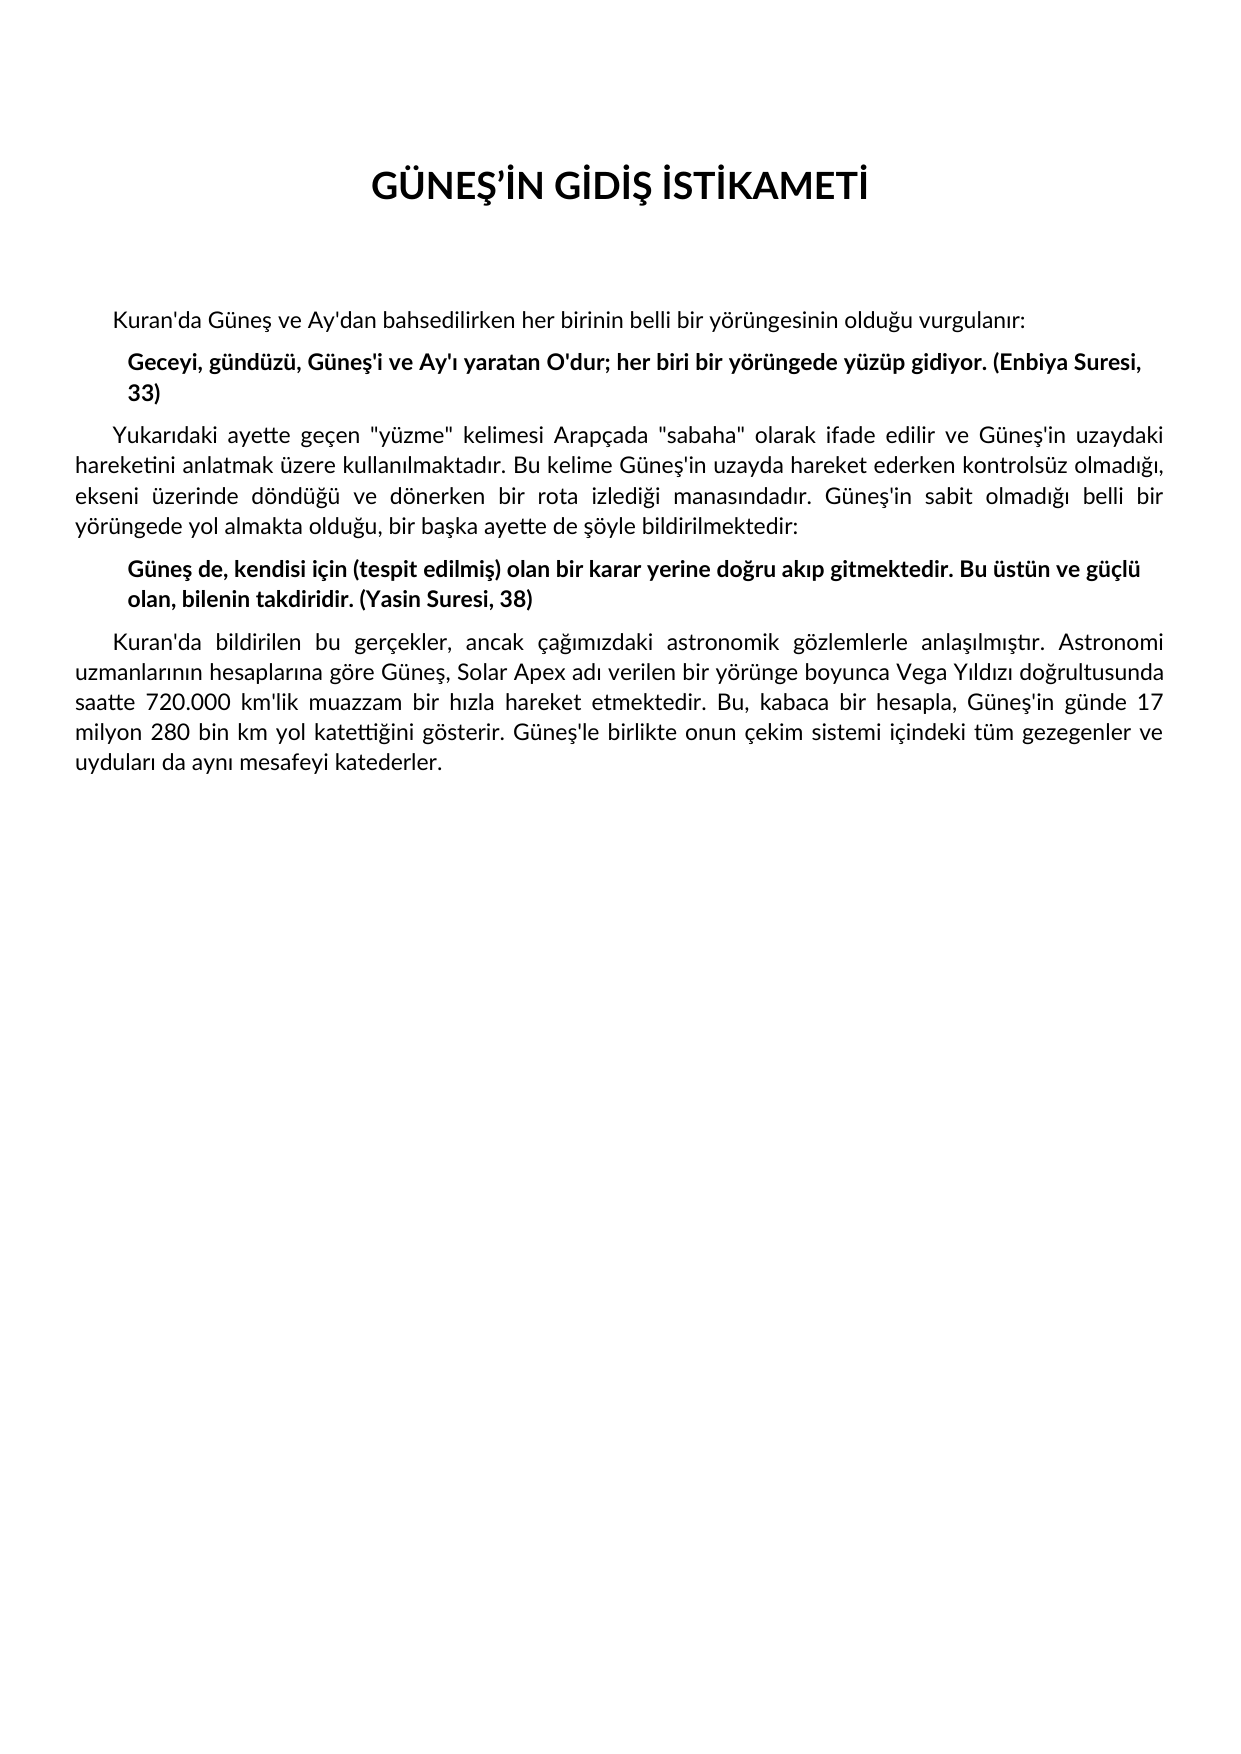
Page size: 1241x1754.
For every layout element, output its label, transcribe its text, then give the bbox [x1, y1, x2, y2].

text Kuran'da bildirilen bu gerçekler, ancak çağımızdaki astronomik gözlemlerle anlaşılmıştır. Astronomi uzmanlarının hesaplarına göre Güneş, Solar Apex adı verilen bir yörünge boyunca Vega Yıldızı doğrultusunda saatte 720.000 km'lik muazzam bir hızla hareket etmektedir. Bu, kabaca bir hesapla, Güneş'in günde 17 milyon 280 bin km yol katettiğini gösterir. Güneş'le birlikte onun çekim sistemi içindeki tüm gezegenler ve uyduları da aynı mesafeyi katederler. [75, 627, 1165, 776]
subtitle GÜNEŞ’İN GİDİŞ İSTİKAMETİ [75, 162, 1165, 207]
text Geceyi, gündüzü, Güneş'i ve Ay'ı yaratan O'dur; her biri bir yörüngede yüzüp gidiyor. (Enbiya Suresi, 33) [127, 348, 1143, 406]
text Güneş de, kendisi için (tespit edilmiş) olan bir karar yerine doğru akıp gitmektedir. Bu üstün ve güçlü olan, bilenin takdiridir. (Yasin Suresi, 38) [127, 554, 1143, 612]
text Yukarıdaki ayette geçen "yüzme" kelimesi Arapçada "sabaha" olarak ifade edilir ve Güneş'in uzaydaki hareketini anlatmak üzere kullanılmaktadır. Bu kelime Güneş'in uzayda hareket ederken kontrolsüz olmadığı, ekseni üzerinde döndüğü ve dönerken bir rota izlediği manasındadır. Güneş'in sabit olmadığı belli bir yörüngede yol almakta olduğu, bir başka ayette de şöyle bildirilmektedir: [75, 421, 1165, 539]
text Kuran'da Güneş ve Ay'dan bahsedilirken her birinin belli bir yörüngesinin olduğu vurgulanır: [75, 305, 1165, 333]
